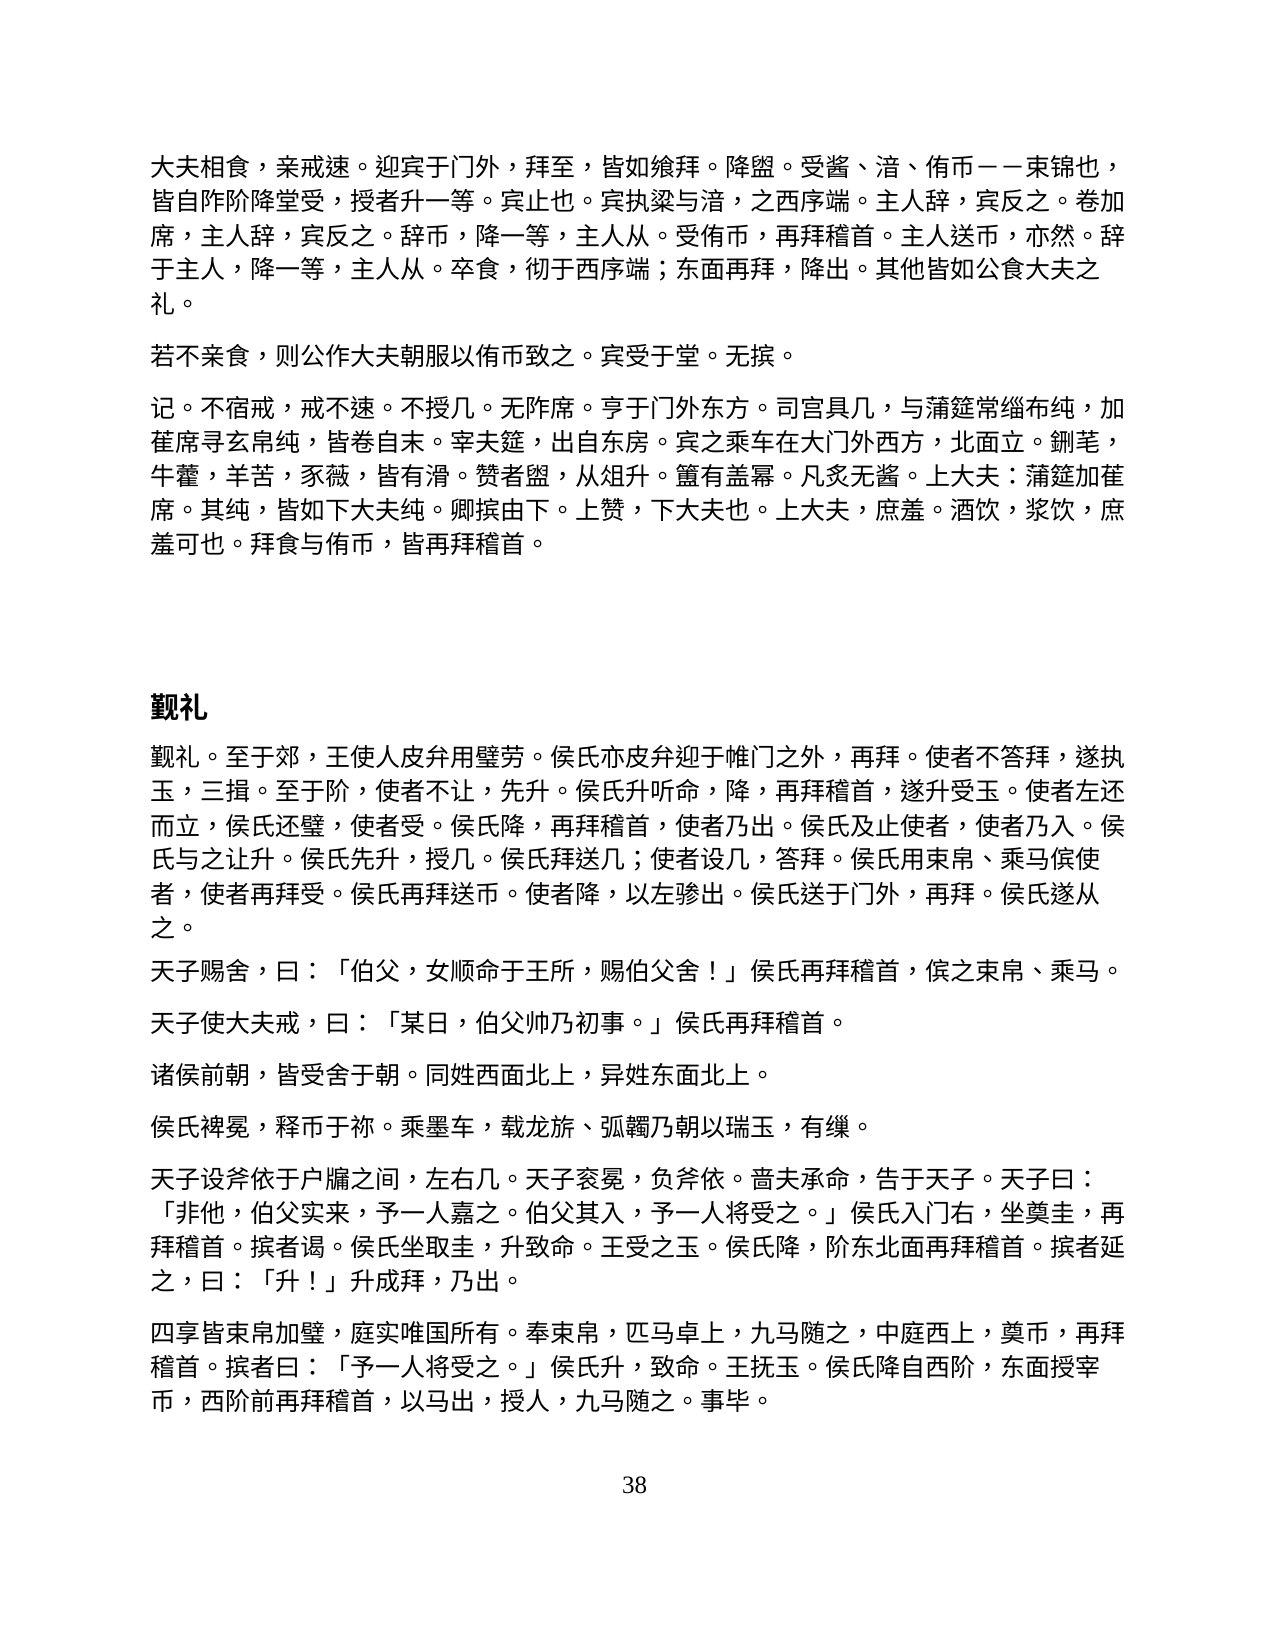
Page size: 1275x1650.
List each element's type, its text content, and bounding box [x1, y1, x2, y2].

text 记。不宿戒，戒不速。不授几。无阼席。亨于门外东方。司宫具几，与蒲筵常缁布纯，加萑席寻玄帛纯，皆卷自末。宰夫筵，出自东房。宾之乘车在大门外西方，北面立。鉶芼，牛藿，羊苦，豕薇，皆有滑。赞者盥，从俎升。簠有盖幂。凡炙无酱。上大夫：蒲筵加萑席。其纯，皆如下大夫纯。卿摈由下。上赞，下大夫也。上大夫，庶羞。酒饮，浆饮，庶羞可也。拜食与侑币，皆再拜稽首。 [150, 390, 1125, 561]
text 诸侯前朝，皆受舍于朝。同姓西面北上，异姓东面北上。 [150, 1057, 1125, 1091]
text 侯氏裨冕，释币于祢。乘墨车，载龙旂、弧韣乃朝以瑞玉，有缫。 [150, 1109, 1125, 1143]
subtitle 觐礼 [150, 688, 1125, 727]
text 天子赐舍，曰：「伯父，女顺命于王所，赐伯父舍！」侯氏再拜稽首，傧之束帛、乘马。 [150, 953, 1125, 987]
text 四享皆束帛加璧，庭实唯国所有。奉束帛，匹马卓上，九马随之，中庭西上，奠币，再拜稽首。摈者曰：「予一人将受之。」侯氏升，致命。王抚玉。侯氏降自西阶，东面授宰币，西阶前再拜稽首，以马出，授人，九马随之。事毕。 [150, 1315, 1125, 1418]
text 天子使大夫戒，曰：「某日，伯父帅乃初事。」侯氏再拜稽首。 [150, 1005, 1125, 1039]
text 大夫相食，亲戒速。迎宾于门外，拜至，皆如飨拜。降盥。受酱、湆、侑币－－束锦也，皆自阼阶降堂受，授者升一等。宾止也。宾执粱与湆，之西序端。主人辞，宾反之。卷加席，主人辞，宾反之。辞币，降一等，主人从。受侑币，再拜稽首。主人送币，亦然。辞于主人，降一等，主人从。卒食，彻于西序端；东面再拜，降出。其他皆如公食大夫之礼。 [150, 150, 1125, 320]
text 天子设斧依于户牖之间，左右几。天子衮冕，负斧依。啬夫承命，告于天子。天子曰：「非他，伯父实来，予一人嘉之。伯父其入，予一人将受之。」侯氏入门右，坐奠圭，再拜稽首。摈者谒。侯氏坐取圭，升致命。王受之玉。侯氏降，阶东北面再拜稽首。摈者延之，曰：「升！」升成拜，乃出。 [150, 1161, 1125, 1297]
text 若不亲食，则公作大夫朝服以侑币致之。宾受于堂。无摈。 [150, 338, 1125, 372]
text 觐礼。至于郊，王使人皮弁用璧劳。侯氏亦皮弁迎于帷门之外，再拜。使者不答拜，遂执玉，三揖。至于阶，使者不让，先升。侯氏升听命，降，再拜稽首，遂升受玉。使者左还而立，侯氏还璧，使者受。侯氏降，再拜稽首，使者乃出。侯氏及止使者，使者乃入。侯氏与之让升。侯氏先升，授几。侯氏拜送几；使者设几，答拜。侯氏用束帛、乘马傧使者，使者再拜受。侯氏再拜送币。使者降，以左骖出。侯氏送于门外，再拜。侯氏遂从之。 [150, 740, 1125, 944]
